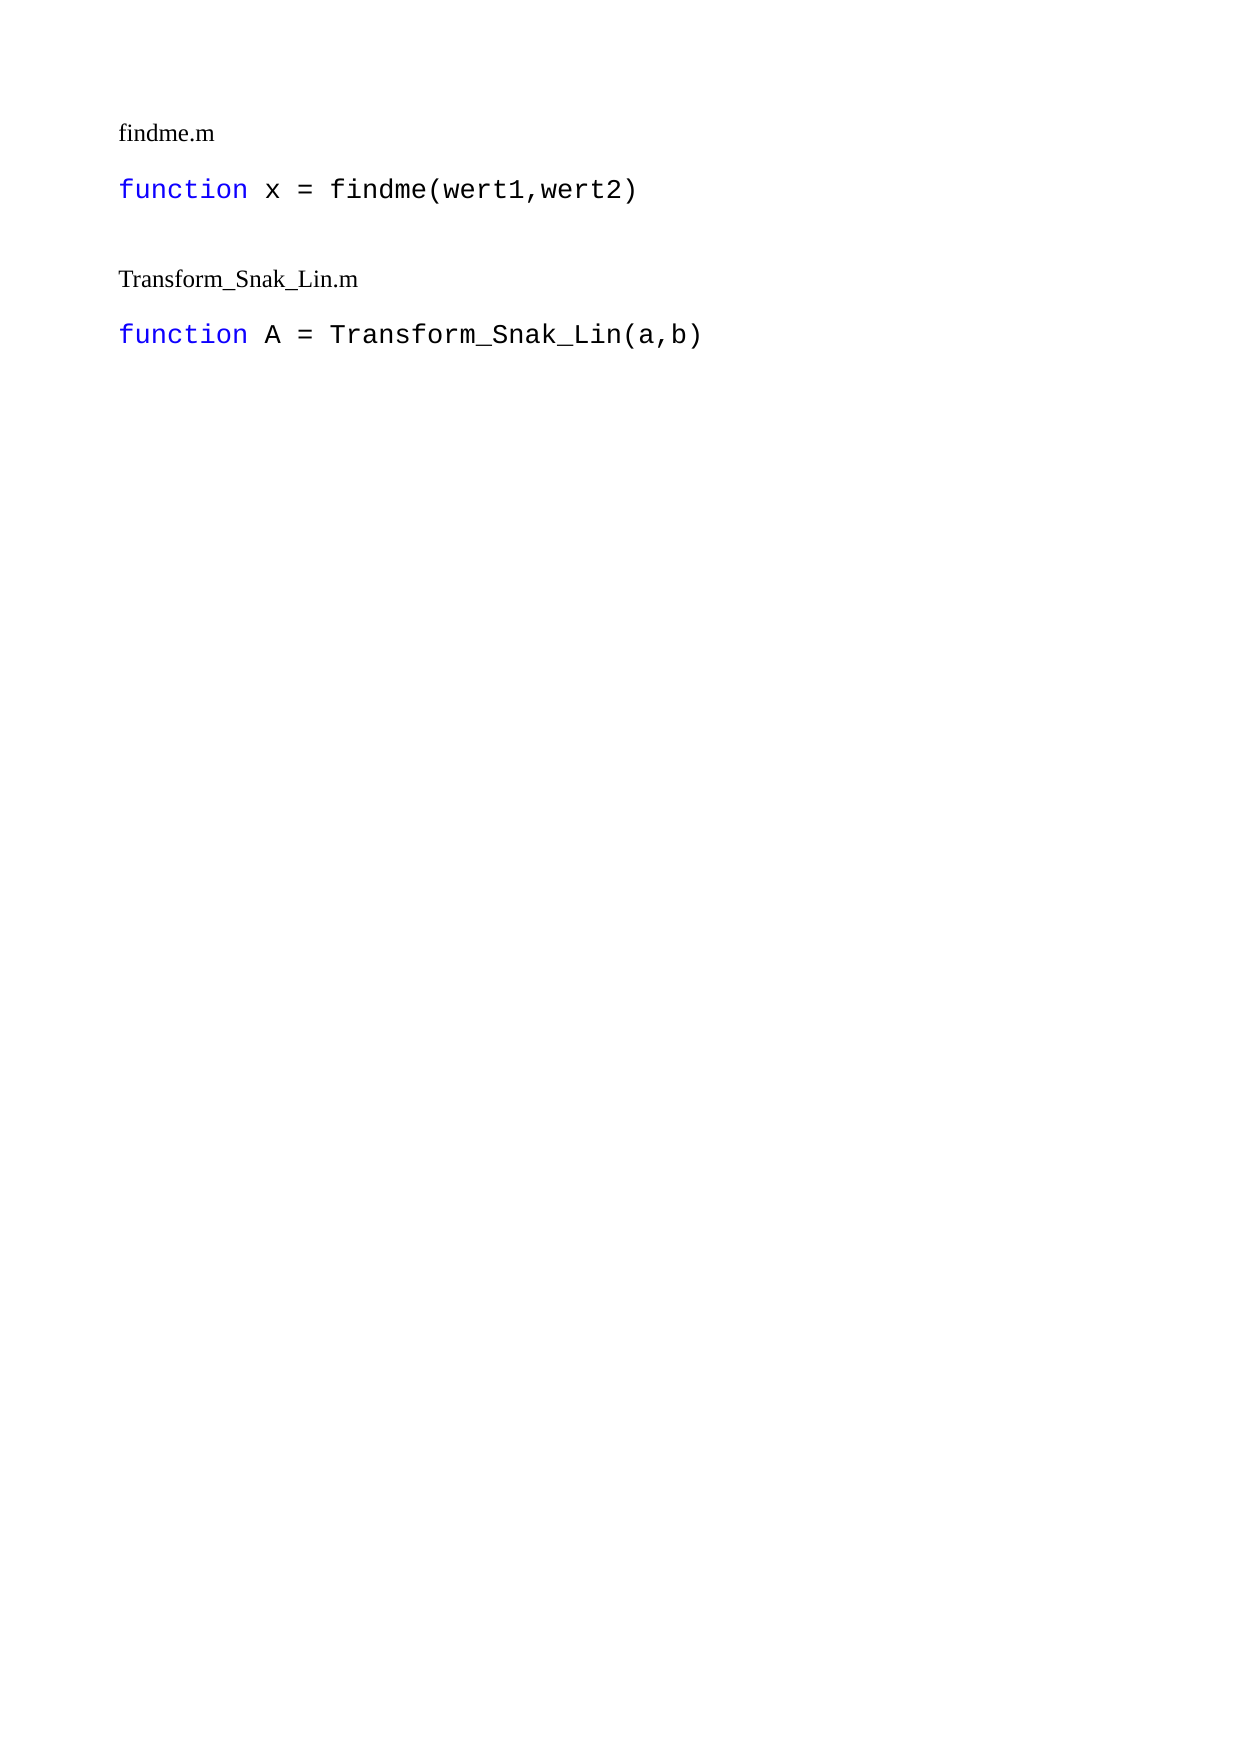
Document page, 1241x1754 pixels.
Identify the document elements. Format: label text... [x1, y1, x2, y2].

text findme.m [118, 118, 1122, 147]
text Transform_Snak_Lin.m [118, 264, 1122, 293]
text function x = findme(wert1,wert2) [118, 176, 1122, 206]
text function A = Transform_Snak_Lin(a,b) [118, 321, 1122, 352]
